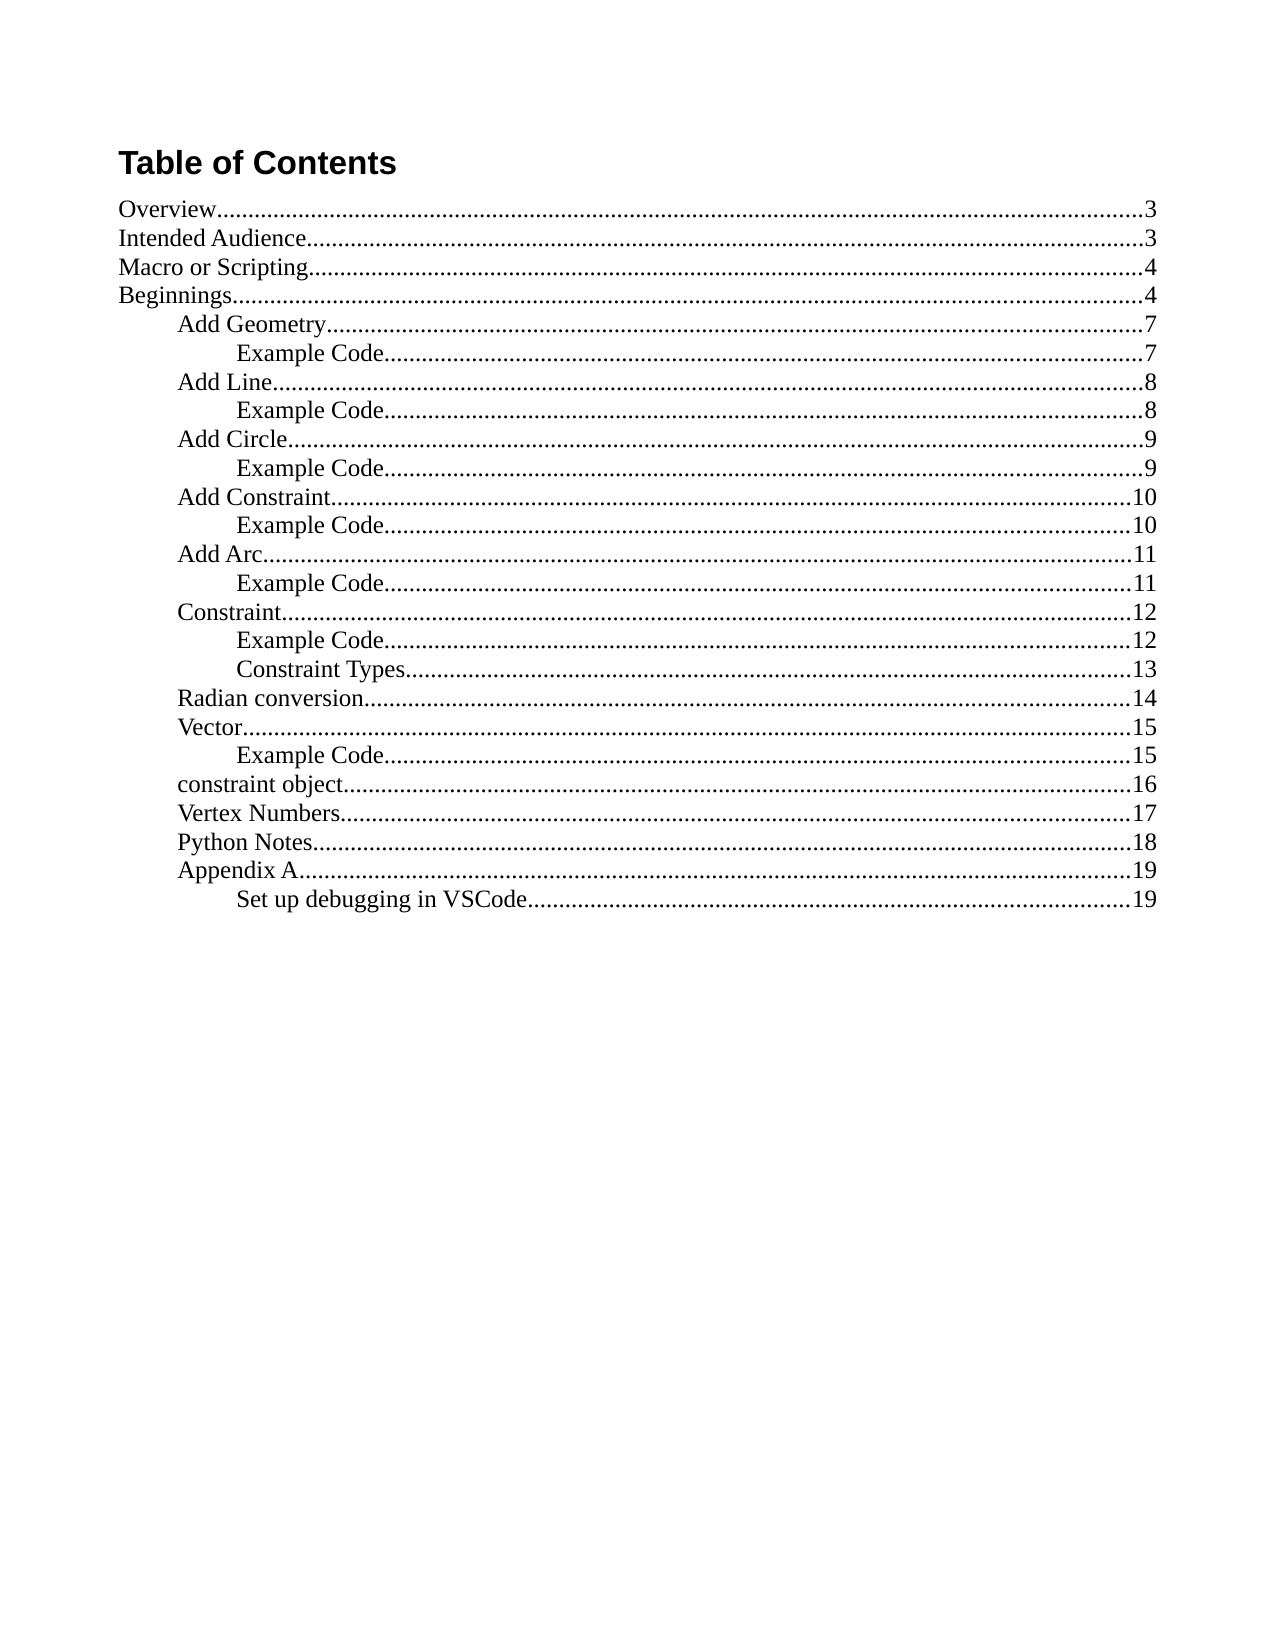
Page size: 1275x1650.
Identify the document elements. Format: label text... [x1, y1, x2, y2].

text Vertex Numbers 17 [177, 798, 1157, 827]
text Example Code 7 [236, 338, 1157, 367]
text Add Constraint 10 [177, 482, 1157, 510]
text Example Code 10 [236, 510, 1157, 539]
text Appendix A 19 [177, 855, 1157, 884]
text Macro or Scripting 4 [118, 252, 1157, 280]
subtitle Table of Contents [118, 143, 1157, 182]
text Beginnings 4 [118, 280, 1157, 309]
text Example Code 9 [236, 453, 1157, 482]
text Add Line 8 [177, 367, 1157, 395]
text Python Notes 18 [177, 827, 1157, 855]
text Example Code 11 [236, 568, 1157, 597]
text Set up debugging in VSCode 19 [236, 884, 1157, 913]
text constraint object 16 [177, 769, 1157, 798]
text Constraint Types 13 [236, 654, 1157, 683]
text Intended Audience 3 [118, 223, 1157, 252]
text Vector 15 [177, 712, 1157, 740]
text Constraint 12 [177, 597, 1157, 625]
text Radian conversion 14 [177, 683, 1157, 712]
text Example Code 8 [236, 395, 1157, 424]
text Add Arc 11 [177, 539, 1157, 568]
text Add Circle 9 [177, 424, 1157, 453]
text Overview 3 [118, 194, 1157, 223]
text Example Code 12 [236, 625, 1157, 654]
text Add Geometry 7 [177, 309, 1157, 338]
text Example Code 15 [236, 740, 1157, 769]
